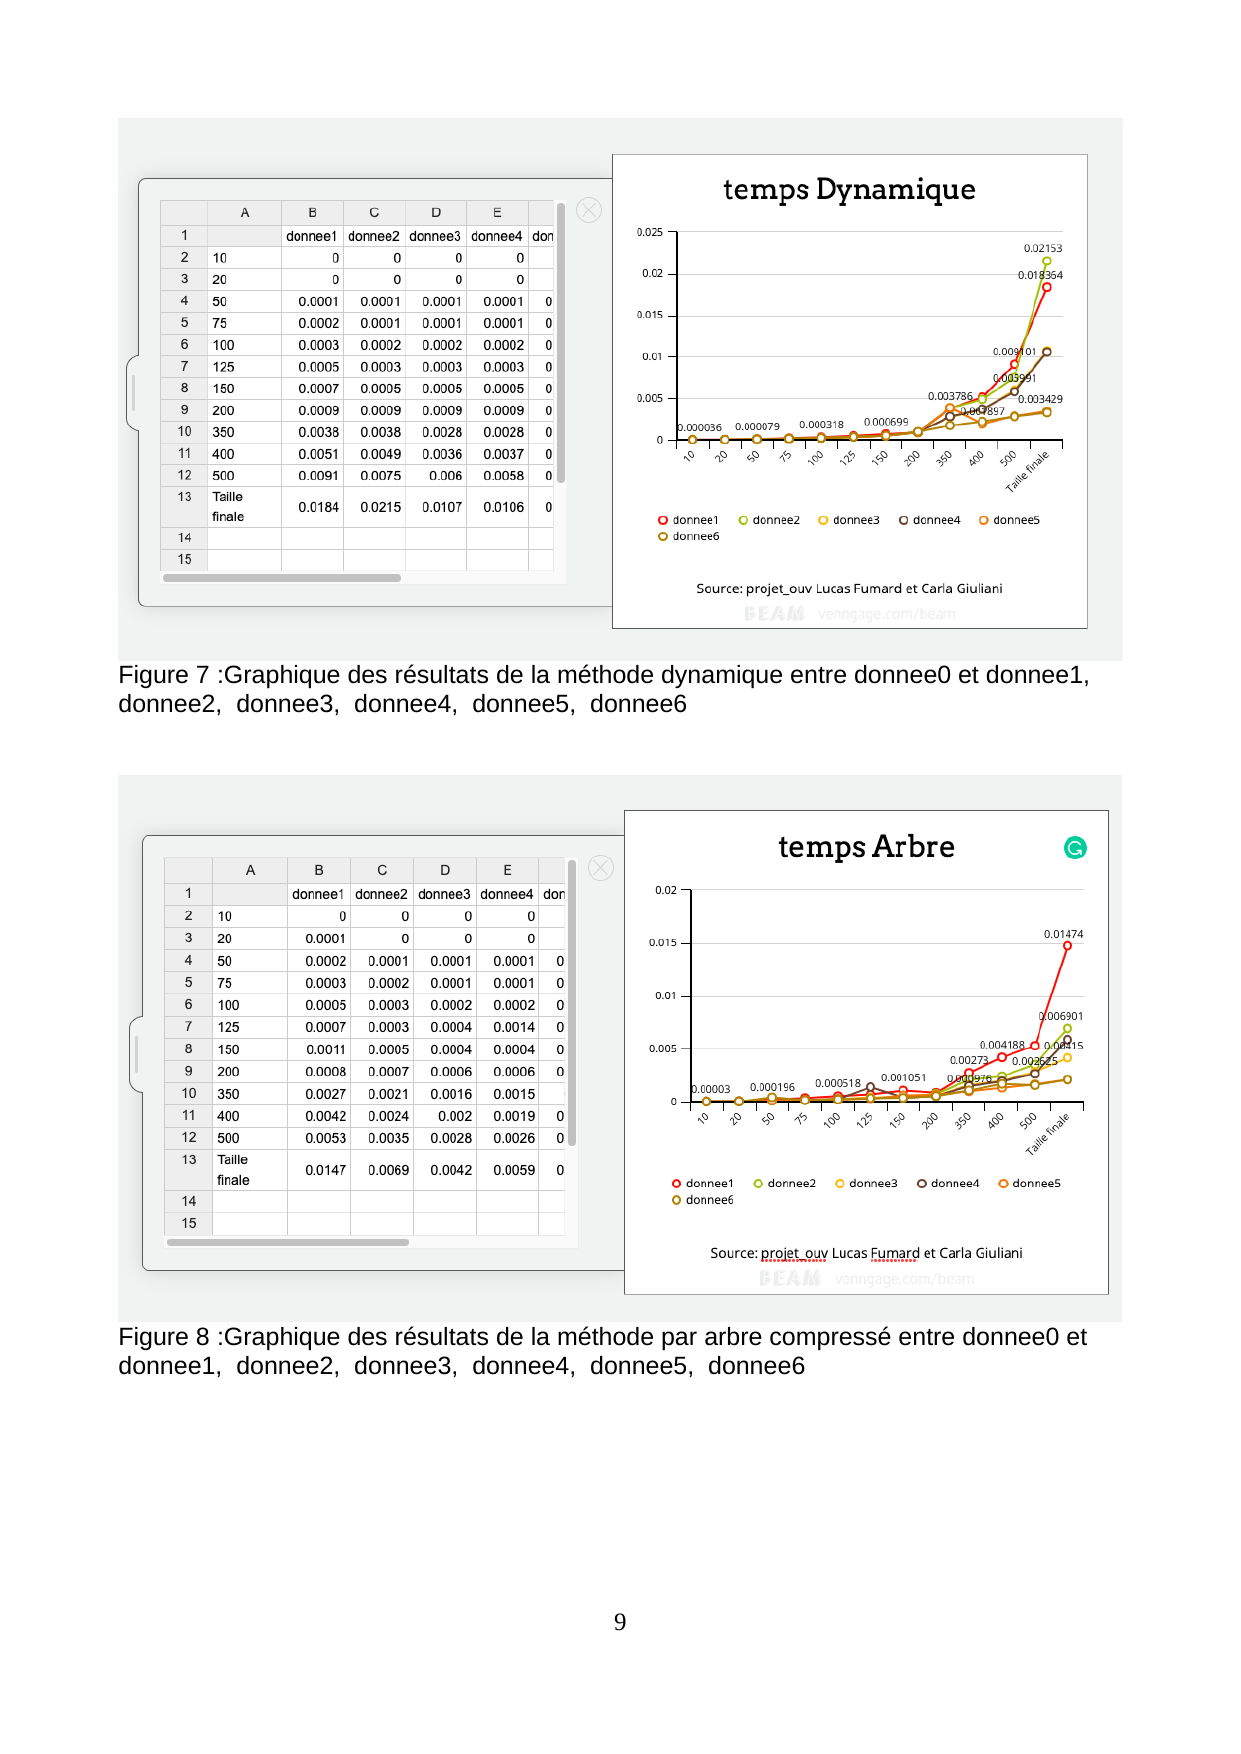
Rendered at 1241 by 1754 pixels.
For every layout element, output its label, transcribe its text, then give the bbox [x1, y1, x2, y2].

picture [118, 775, 1123, 1322]
text Figure 8 :Graphique des résultats de la méthode par arbre compressé entre donnee0 et donnee1, donnee2, donnee3, donnee4, donnee5, donnee6 [118, 1322, 1122, 1379]
text Figure 7 :Graphique des résultats de la méthode dynamique entre donnee0 et donnee1, donnee2, donnee3, donnee4, donnee5, donnee6 [118, 661, 1122, 718]
picture [118, 118, 1123, 661]
